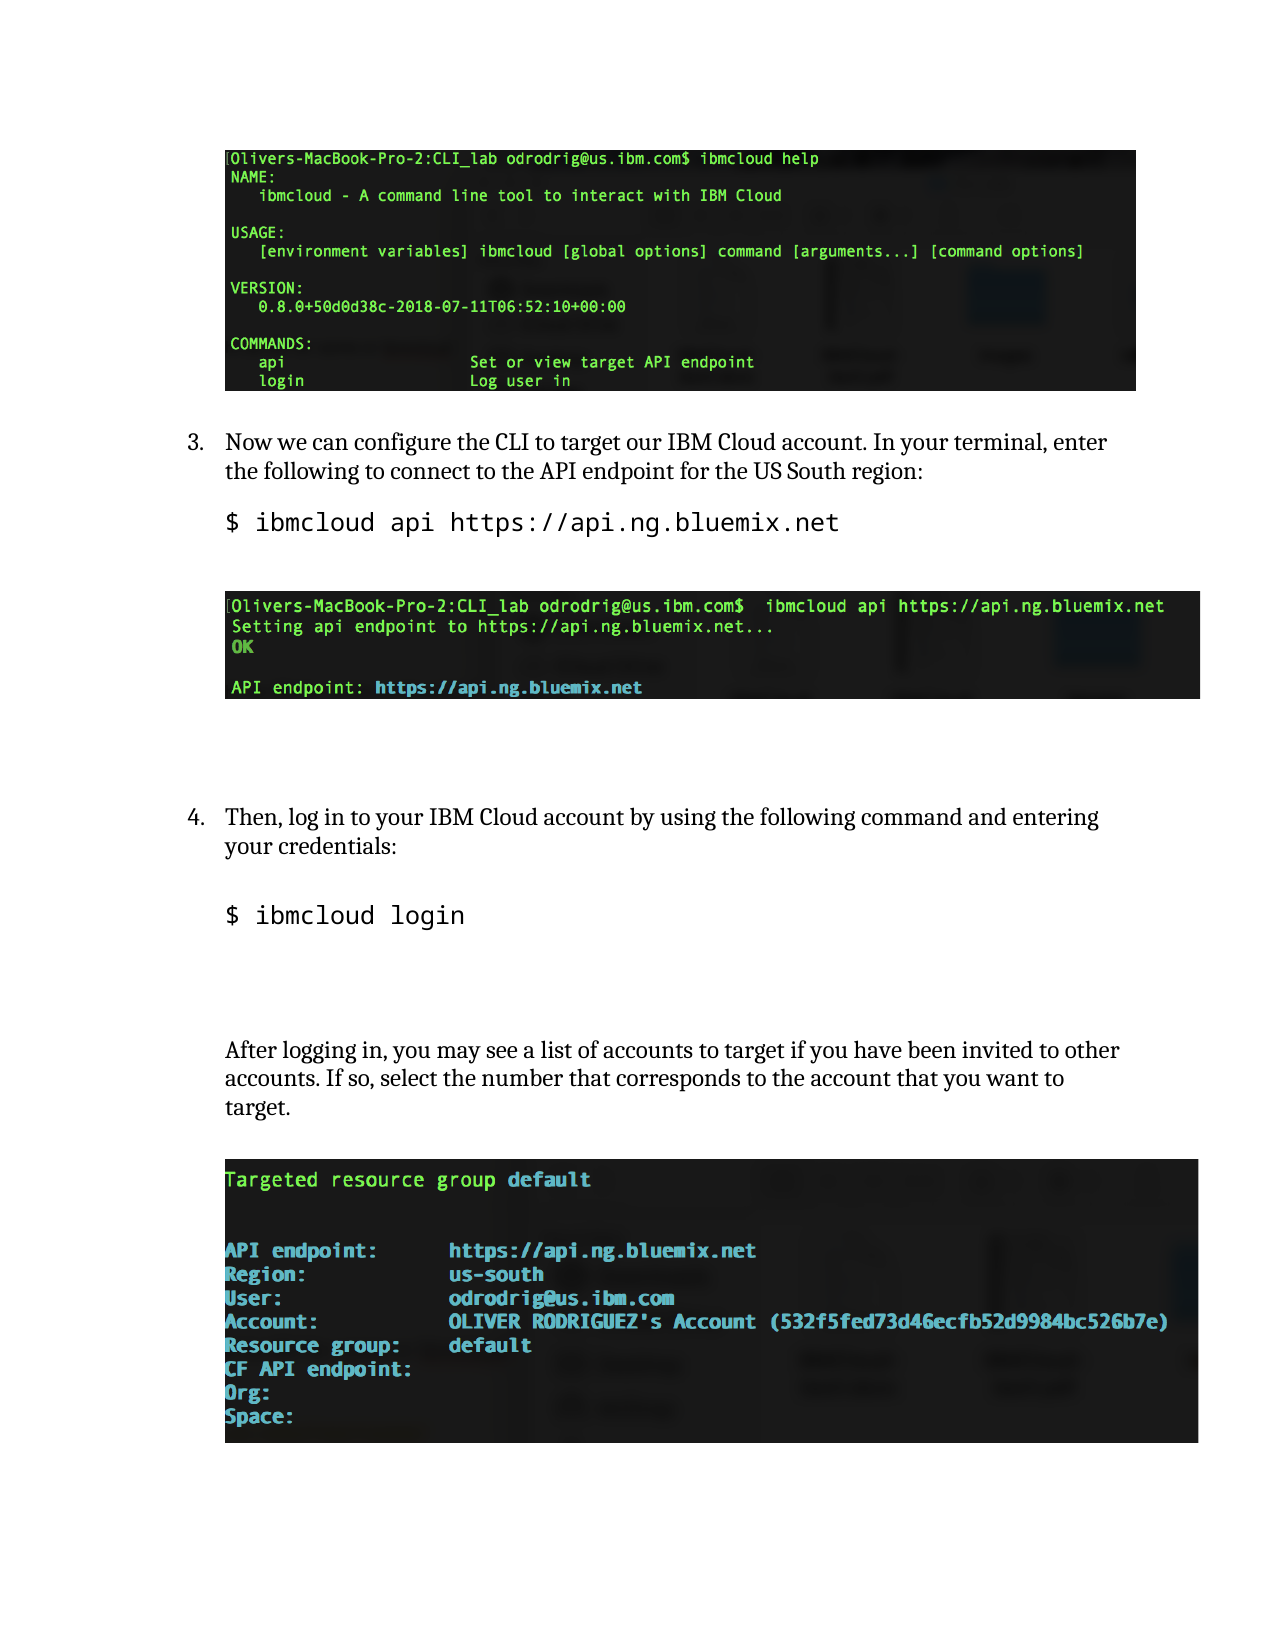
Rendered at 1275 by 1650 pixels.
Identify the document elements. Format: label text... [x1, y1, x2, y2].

list $ ibmcloud api https://api.ng.bluemix.net [225, 504, 1125, 538]
text $ ibmcloud login [225, 898, 1125, 932]
list Now we can configure the CLI to target our IBM Cloud account. In your terminal, enter the following to connect to the API endpoint for the US South region: [187, 428, 1125, 486]
list Then, log in to your IBM Cloud account by using the following command and entering your credentials: [187, 803, 1125, 860]
text After logging in, you may see a list of accounts to target if you have been invited to other accounts. If so, select the number that corresponds to the account that you want to target. [225, 1036, 1125, 1122]
